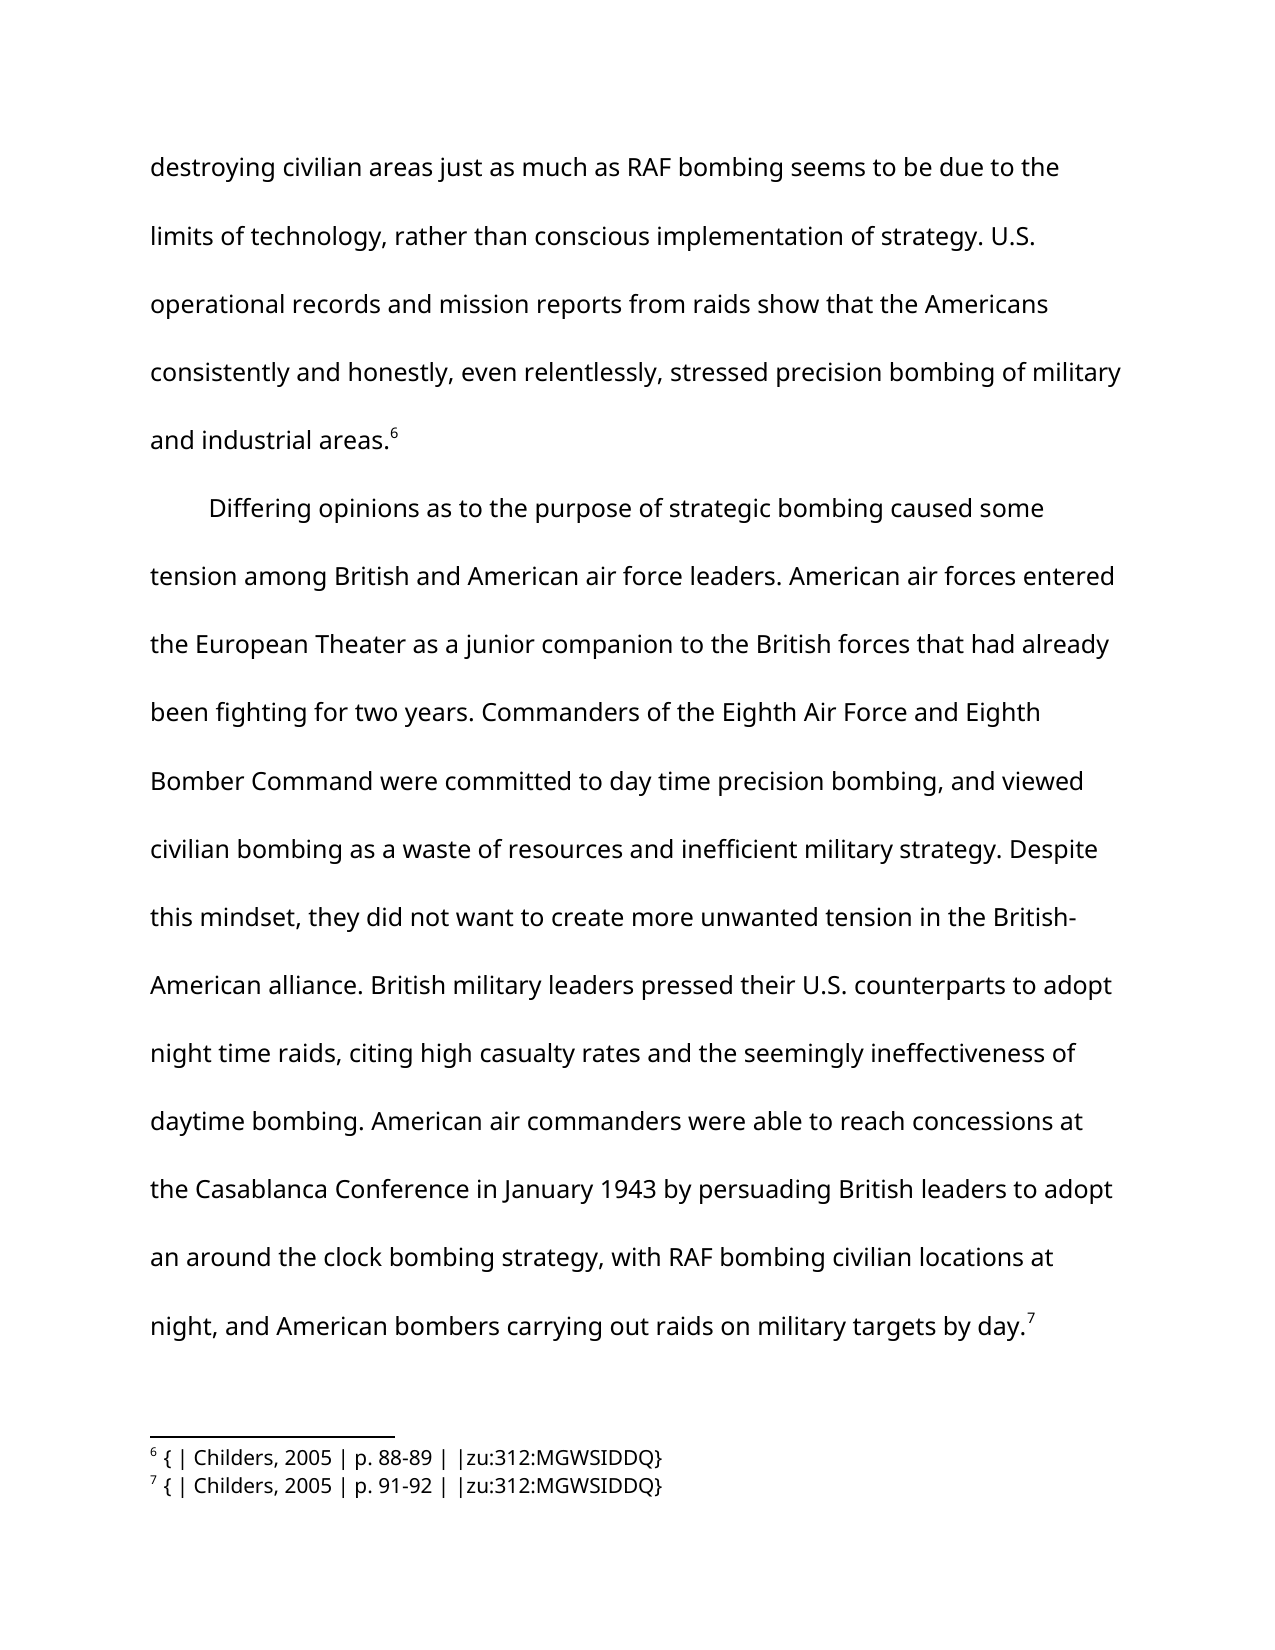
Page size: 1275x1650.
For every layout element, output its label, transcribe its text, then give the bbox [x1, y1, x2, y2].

text { | Childers, 2005 | p. 88-89 | |zu:312:MGWSIDDQ} [150, 1443, 1125, 1472]
text { | Childers, 2005 | p. 91-92 | |zu:312:MGWSIDDQ} [150, 1472, 1125, 1500]
text destroying civilian areas just as much as RAF bombing seems to be due to the limits of technology, rather than conscious implementation of strategy. U.S. operational records and mission reports from raids show that the Americans consistently and honestly, even relentlessly, stressed precision bombing of military and industrial areas. [150, 150, 1125, 457]
text Differing opinions as to the purpose of strategic bombing caused some tension among British and American air force leaders. American air forces entered the European Theater as a junior companion to the British forces that had already been fighting for two years. Commanders of the Eighth Air Force and Eighth Bomber Command were committed to day time precision bombing, and viewed civilian bombing as a waste of resources and inefficient military strategy. Despite this mindset, they did not want to create more unwanted tension in the British-American alliance. British military leaders pressed their U.S. counterparts to adopt night time raids, citing high casualty rates and the seemingly ineffectiveness of daytime bombing. American air commanders were able to reach concessions at the Casablanca Conference in January 1943 by persuading British leaders to adopt an around the clock bombing strategy, with RAF bombing civilian locations at night, and American bombers carrying out raids on military targets by day. [150, 491, 1125, 1342]
